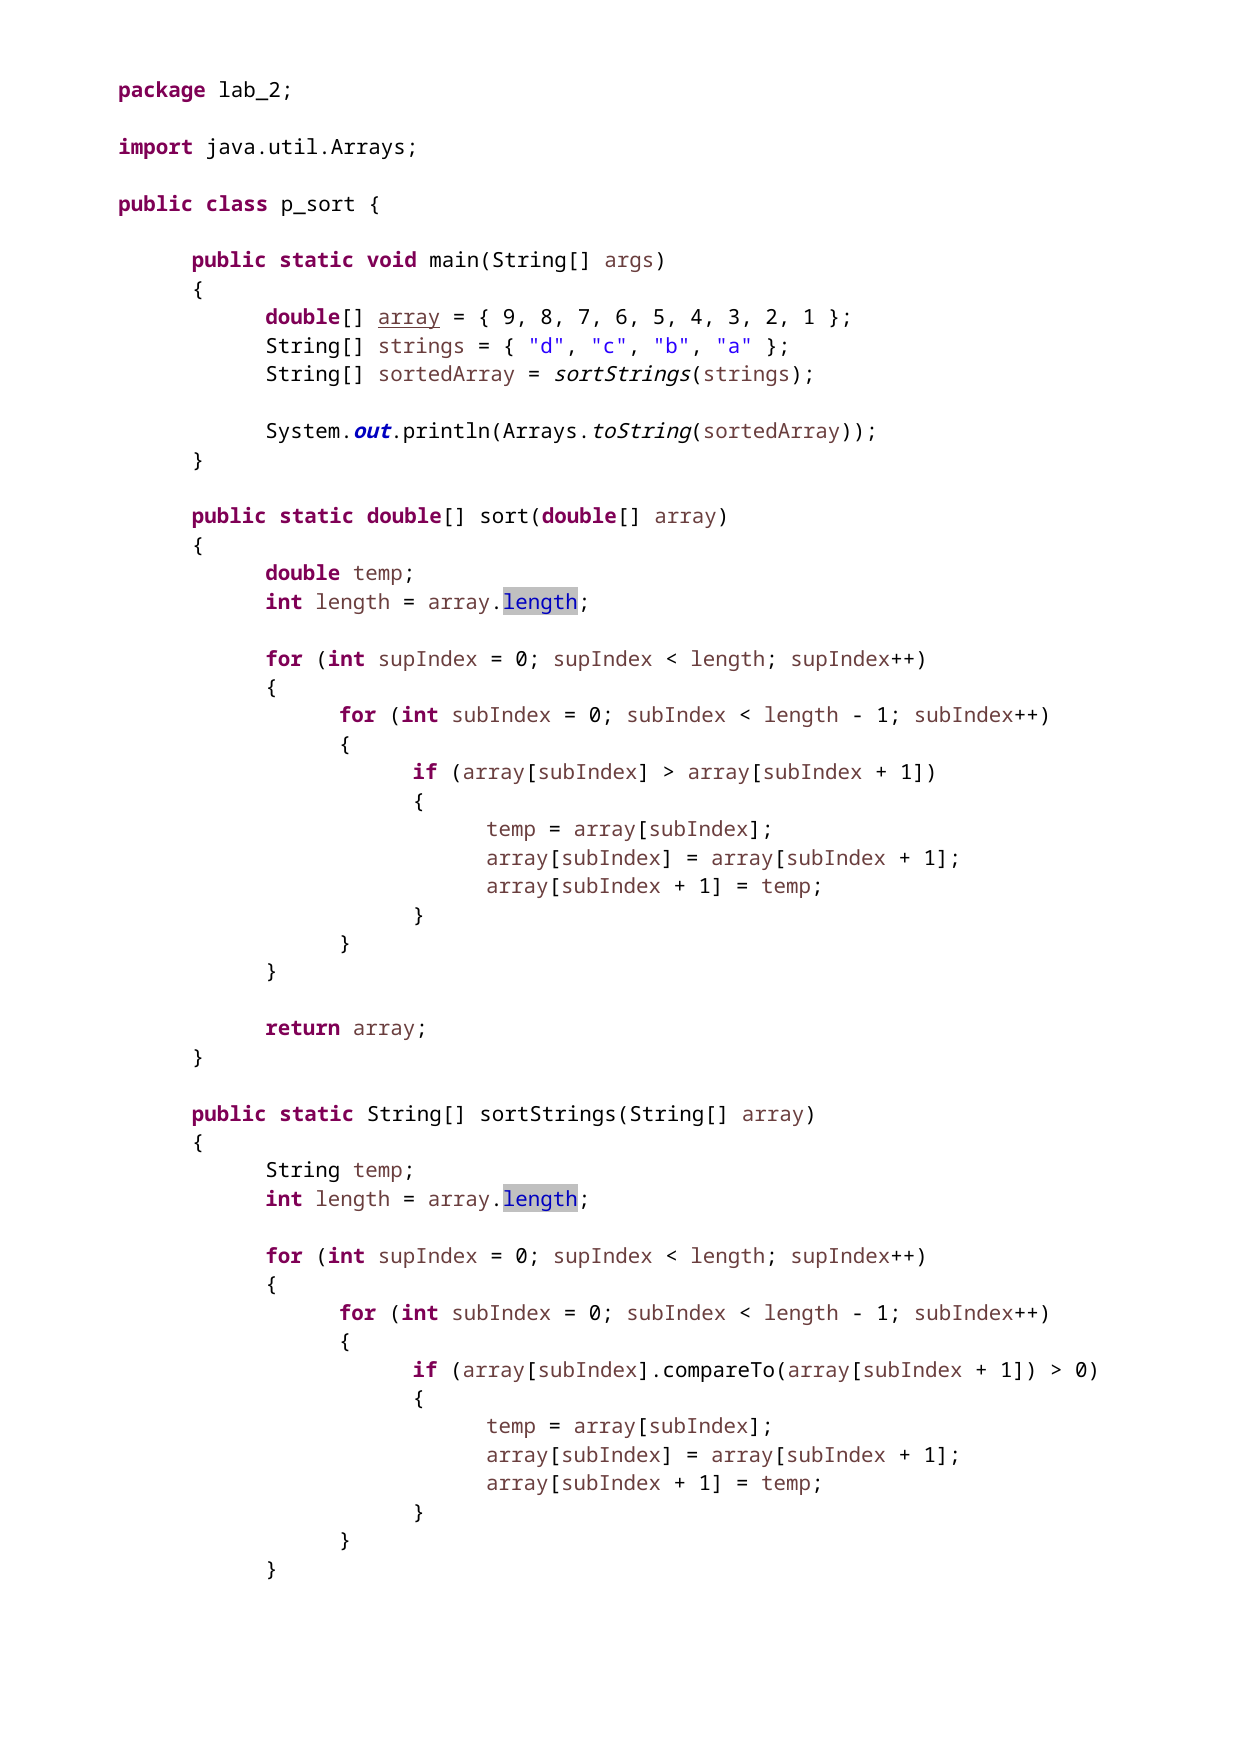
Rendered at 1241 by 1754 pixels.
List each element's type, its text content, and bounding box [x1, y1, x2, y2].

text System.out.println(Arrays.toString(sortedArray)); [118, 416, 1122, 445]
text int length = array.length; [118, 1184, 1122, 1212]
text if (array[subIndex] > array[subIndex + 1]) [118, 757, 1122, 786]
text } [118, 928, 1122, 957]
text array[subIndex + 1] = temp; [118, 1468, 1122, 1497]
text int length = array.length; [118, 587, 1122, 615]
text { [118, 274, 1122, 302]
text temp = array[subIndex]; [118, 1412, 1122, 1440]
text } [118, 957, 1122, 985]
text { [118, 530, 1122, 558]
text public static String[] sortStrings(String[] array) [118, 1099, 1122, 1127]
text for (int subIndex = 0; subIndex < length - 1; subIndex++) [118, 701, 1122, 729]
text { [118, 1326, 1122, 1355]
text } [118, 1497, 1122, 1525]
text double temp; [118, 558, 1122, 587]
text array[subIndex] = array[subIndex + 1]; [118, 843, 1122, 871]
text } [118, 900, 1122, 928]
text } [118, 1525, 1122, 1554]
text String[] strings = { "d", "c", "b", "a" }; [118, 331, 1122, 359]
text { [118, 672, 1122, 701]
text { [118, 729, 1122, 757]
text public static void main(String[] args) [118, 246, 1122, 274]
text temp = array[subIndex]; [118, 814, 1122, 843]
text package lab_2; [118, 75, 1122, 103]
text public class p_sort { [118, 189, 1122, 217]
text for (int supIndex = 0; supIndex < length; supIndex++) [118, 644, 1122, 672]
text for (int subIndex = 0; subIndex < length - 1; subIndex++) [118, 1298, 1122, 1326]
text return array; [118, 1013, 1122, 1042]
text { [118, 1127, 1122, 1156]
text } [118, 1554, 1122, 1582]
text { [118, 1269, 1122, 1298]
text array[subIndex] = array[subIndex + 1]; [118, 1440, 1122, 1468]
text public static double[] sort(double[] array) [118, 502, 1122, 530]
text if (array[subIndex].compareTo(array[subIndex + 1]) > 0) [118, 1355, 1122, 1383]
text { [118, 786, 1122, 814]
text double[] array = { 9, 8, 7, 6, 5, 4, 3, 2, 1 }; [118, 302, 1122, 331]
text } [118, 445, 1122, 473]
text } [118, 1042, 1122, 1070]
text String[] sortedArray = sortStrings(strings); [118, 359, 1122, 388]
text for (int supIndex = 0; supIndex < length; supIndex++) [118, 1241, 1122, 1269]
text import java.util.Arrays; [118, 132, 1122, 160]
text { [118, 1383, 1122, 1412]
text array[subIndex + 1] = temp; [118, 871, 1122, 900]
text String temp; [118, 1156, 1122, 1184]
